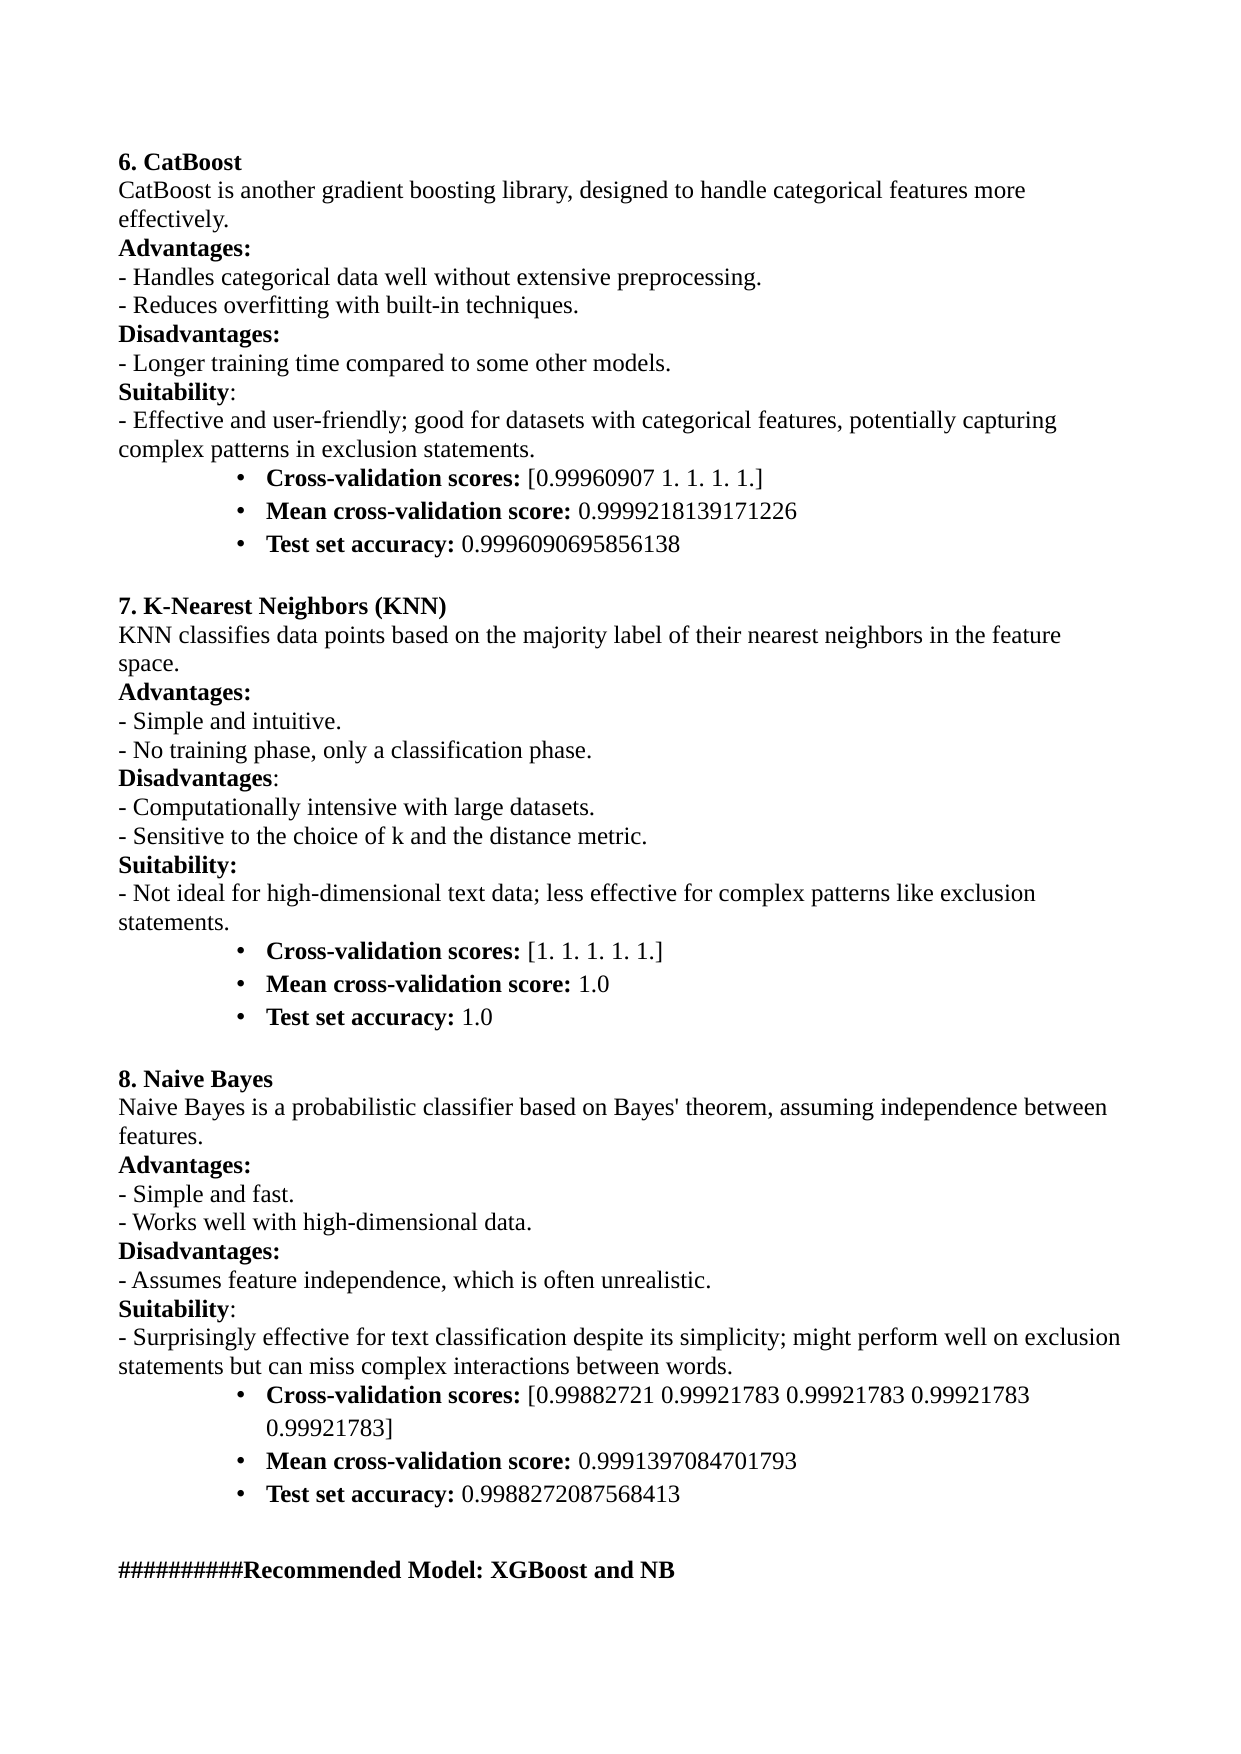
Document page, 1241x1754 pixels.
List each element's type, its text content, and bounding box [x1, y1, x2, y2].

text Advantages: [118, 1150, 1122, 1179]
text - Assumes feature independence, which is often unrealistic. [118, 1265, 1122, 1294]
text Disadvantages: [118, 319, 1122, 348]
text 7. K-Nearest Neighbors (KNN) [118, 591, 1122, 620]
text - Effective and user-friendly; good for datasets with categorical features, potentially capturing complex patterns in exclusion statements. [118, 406, 1122, 463]
text - Reduces overfitting with built-in techniques. [118, 291, 1122, 319]
text ##########Recommended Model: XGBoost and NB [118, 1555, 1122, 1584]
list Cross-validation scores: [0.99882721 0.99921783 0.99921783 0.99921783 0.99921783] [236, 1380, 1122, 1442]
text Suitability: [118, 377, 1122, 406]
text Advantages: [118, 233, 1122, 262]
text 8. Naive Bayes [118, 1064, 1122, 1092]
text Advantages: [118, 677, 1122, 706]
list Cross-validation scores: [1. 1. 1. 1. 1.] [236, 936, 1122, 965]
text 6. CatBoost [118, 147, 1122, 176]
text - Computationally intensive with large datasets. [118, 792, 1122, 821]
text Disadvantages: [118, 1236, 1122, 1265]
text - Simple and fast. [118, 1179, 1122, 1207]
list Cross-validation scores: [0.99960907 1. 1. 1. 1.] [236, 463, 1122, 492]
text Disadvantages: [118, 763, 1122, 792]
text - Handles categorical data well without extensive preprocessing. [118, 262, 1122, 291]
list Mean cross-validation score: 0.9991397084701793 [236, 1446, 1122, 1475]
text KNN classifies data points based on the majority label of their nearest neighbors in the feature space. [118, 620, 1122, 677]
text - Surprisingly effective for text classification despite its simplicity; might perform well on exclusion statements but can miss complex interactions between words. [118, 1322, 1122, 1380]
text CatBoost is another gradient boosting library, designed to handle categorical features more effectively. [118, 176, 1122, 233]
text - Not ideal for high-dimensional text data; less effective for complex patterns like exclusion statements. [118, 878, 1122, 936]
text Suitability: [118, 1294, 1122, 1322]
list Mean cross-validation score: 1.0 [236, 969, 1122, 998]
list Test set accuracy: 0.9988272087568413 [236, 1479, 1122, 1508]
text - No training phase, only a classification phase. [118, 735, 1122, 763]
list Test set accuracy: 0.9996090695856138 [236, 529, 1122, 558]
list Mean cross-validation score: 0.9999218139171226 [236, 496, 1122, 525]
text - Simple and intuitive. [118, 706, 1122, 735]
text - Works well with high-dimensional data. [118, 1207, 1122, 1236]
text - Longer training time compared to some other models. [118, 348, 1122, 377]
text Naive Bayes is a probabilistic classifier based on Bayes' theorem, assuming independence between features. [118, 1092, 1122, 1150]
text Suitability: [118, 850, 1122, 878]
list Test set accuracy: 1.0 [236, 1002, 1122, 1031]
text - Sensitive to the choice of k and the distance metric. [118, 821, 1122, 850]
